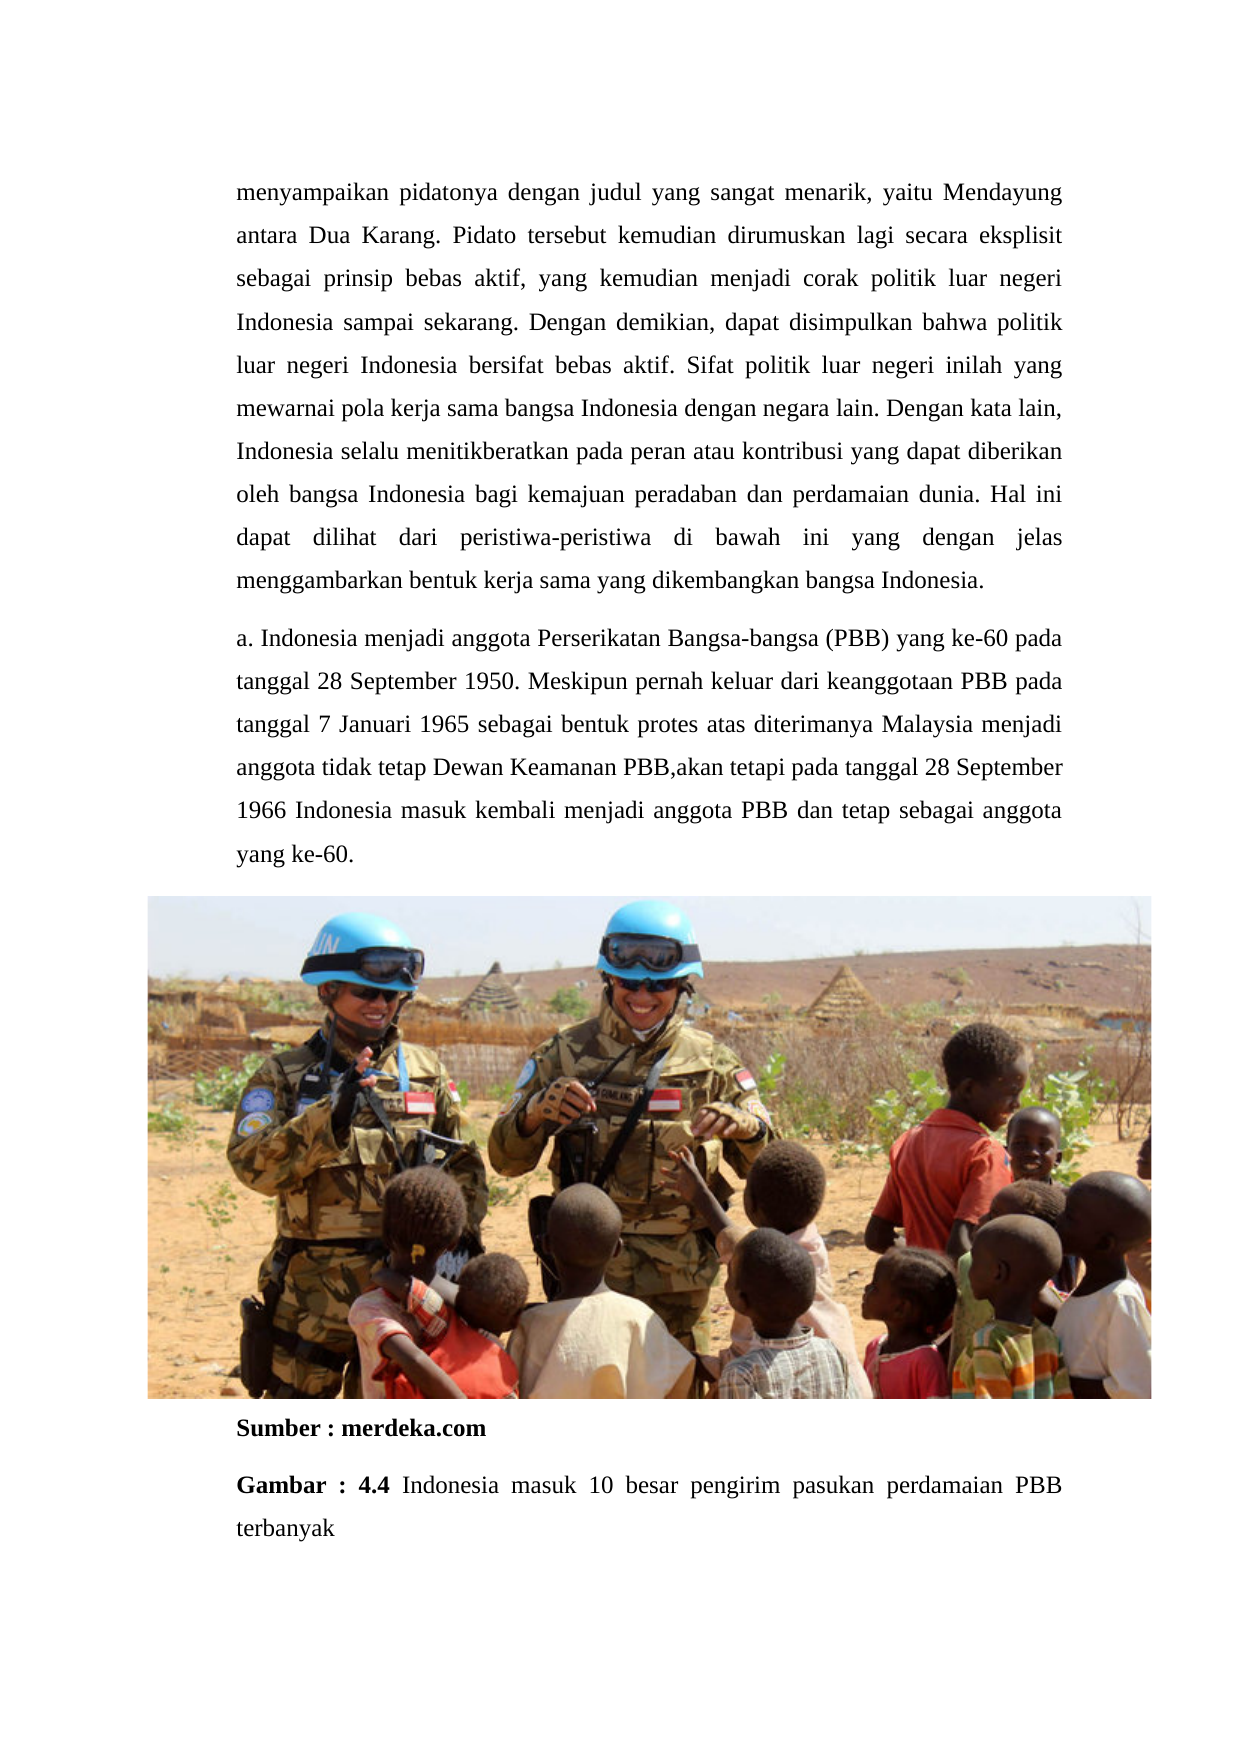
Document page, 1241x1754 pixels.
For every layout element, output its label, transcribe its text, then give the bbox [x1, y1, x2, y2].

text menyampaikan pidatonya dengan judul yang sangat menarik, yaitu Mendayung antara Dua Karang. Pidato tersebut kemudian dirumuskan lagi secara eksplisit sebagai prinsip bebas aktif, yang kemudian menjadi corak politik luar negeri Indonesia sampai sekarang. Dengan demikian, dapat disimpulkan bahwa politik luar negeri Indonesia bersifat bebas aktif. Sifat politik luar negeri inilah yang mewarnai pola kerja sama bangsa Indonesia dengan negara lain. Dengan kata lain, Indonesia selalu menitikberatkan pada peran atau kontribusi yang dapat diberikan oleh bangsa Indonesia bagi kemajuan peradaban dan perdamaian dunia. Hal ini dapat dilihat dari peristiwa-peristiwa di bawah ini yang dengan jelas menggambarkan bentuk kerja sama yang dikembangkan bangsa Indonesia. [236, 177, 1063, 594]
text Sumber : merdeka.com [236, 1399, 1063, 1441]
picture [147, 896, 1152, 1399]
text Gambar : 4.4 Indonesia masuk 10 besar pengirim pasukan perdamaian PBB terbanyak [236, 1470, 1063, 1542]
text a. Indonesia menjadi anggota Perserikatan Bangsa-bangsa (PBB) yang ke-60 pada tanggal 28 September 1950. Meskipun pernah keluar dari keanggotaan PBB pada tanggal 7 Januari 1965 sebagai bentuk protes atas diterimanya Malaysia menjadi anggota tidak tetap Dewan Keamanan PBB,akan tetapi pada tanggal 28 September 1966 Indonesia masuk kembali menjadi anggota PBB dan tetap sebagai anggota yang ke-60. [236, 623, 1063, 867]
